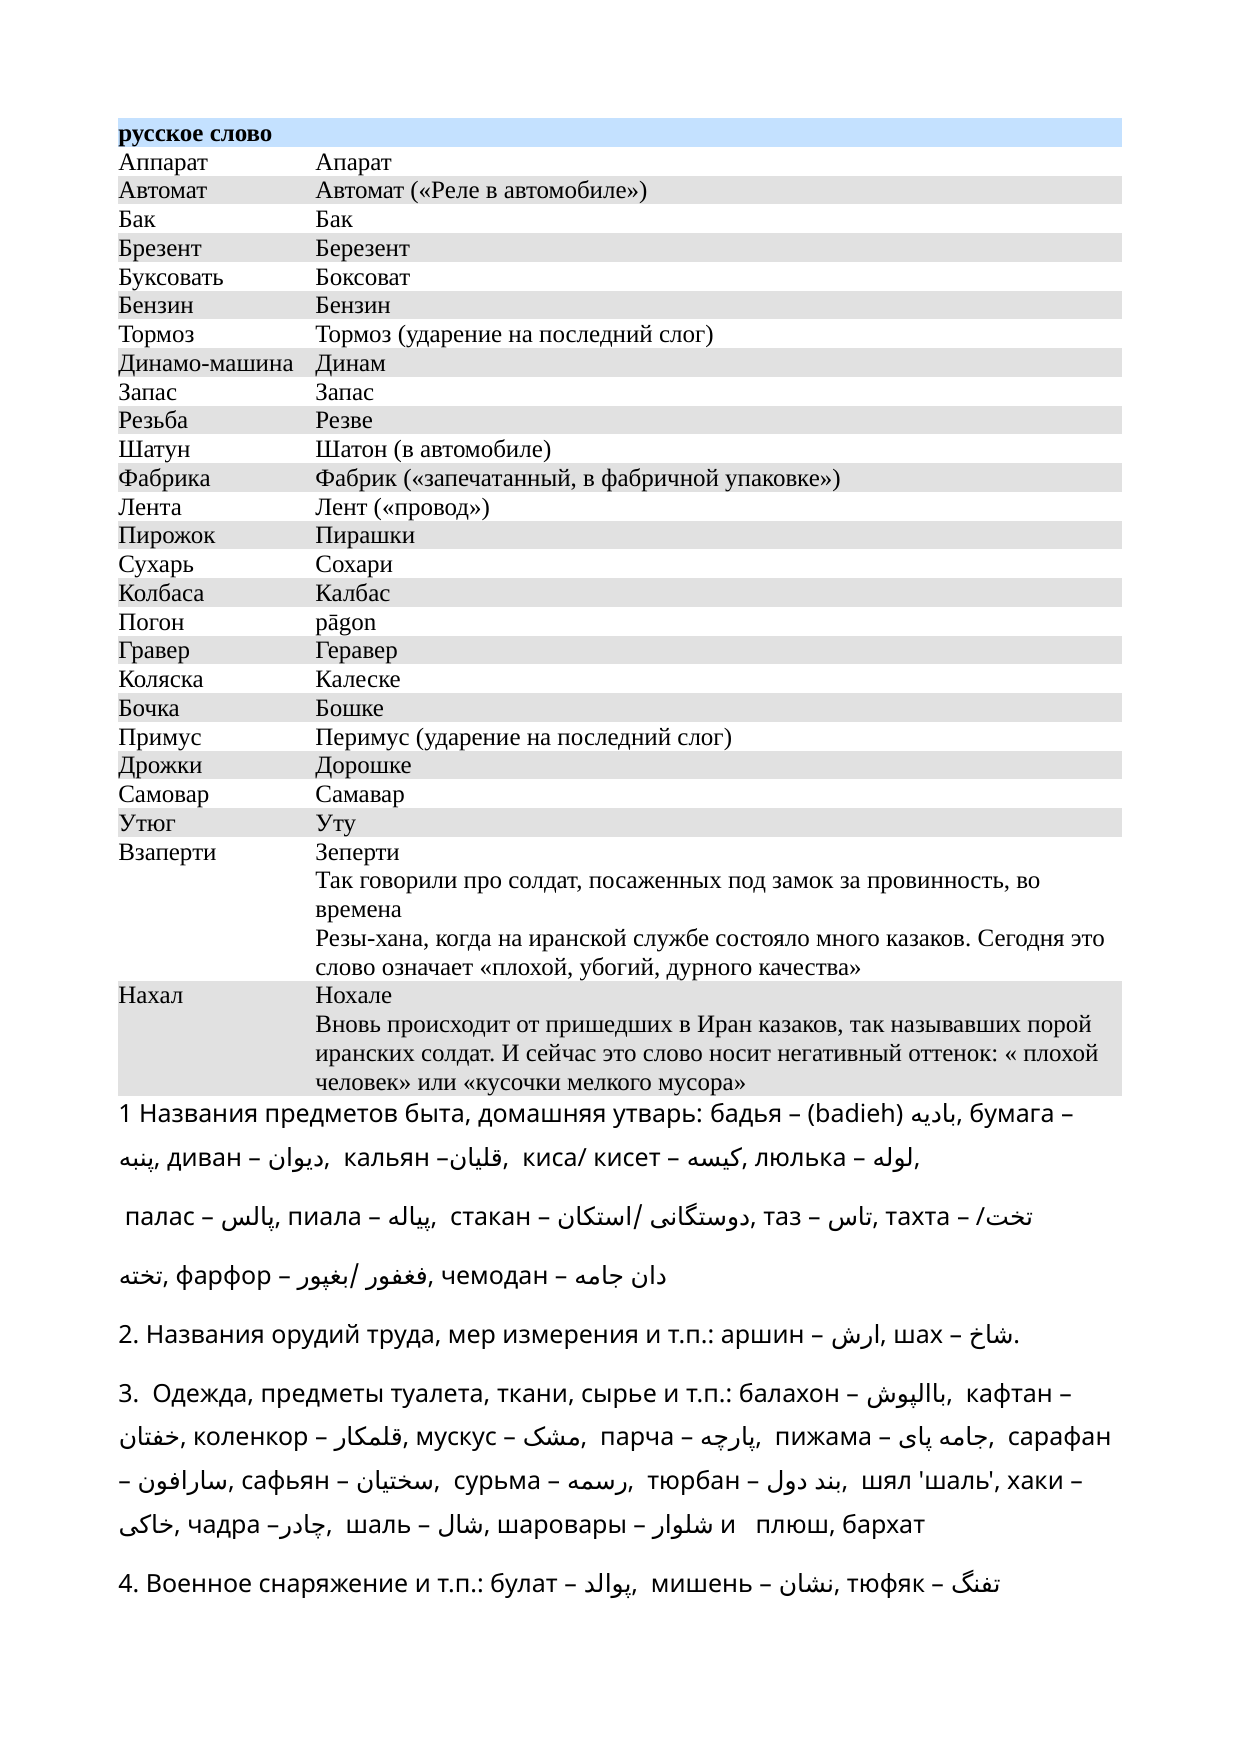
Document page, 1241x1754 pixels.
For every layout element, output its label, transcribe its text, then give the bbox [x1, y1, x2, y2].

table_cell Тормоз [118, 319, 315, 348]
table_cell Фабрика [118, 463, 315, 492]
table_cell Пирожок [118, 521, 315, 549]
table_cell Калбас [315, 578, 1122, 607]
table_cell Калеске [315, 664, 1122, 693]
table_header [315, 118, 1122, 147]
table_cell Динамо-машина [118, 348, 315, 377]
table_cell Коляска [118, 664, 315, 693]
table_cell Шатон (в автомобиле) [315, 434, 1122, 463]
table_cell Динам [315, 348, 1122, 377]
table_cell Брезент [118, 233, 315, 262]
table_cell Колбаса [118, 578, 315, 607]
table_cell Шатун [118, 434, 315, 463]
table_cell Аппарат [118, 147, 315, 176]
text палас – ‫پالس‬, пиала – ‫پیاله‬, стакан – ‫دوستگانی‬ /‫استکان‬, таз – ‫تاس‬, тахта – /‫تخت‬ [118, 1198, 1122, 1235]
table_cell Автомат («Реле в автомобиле») [315, 176, 1122, 204]
table_cell Резьба [118, 406, 315, 434]
table_cell Самовар [118, 779, 315, 808]
table_cell Примус [118, 722, 315, 751]
table_cell pāgon [315, 607, 1122, 636]
table_cell Взаперти [118, 837, 315, 981]
table_cell Перимус (ударение на последний слог) [315, 722, 1122, 751]
table_cell Зеперти Так говорили про солдат, посаженных под замок за провинность, во времена Резы-хана, когда на иранской службе состояло много казаков. Сегодня это слово означает «плохой, убогий, дурного качества» [315, 837, 1122, 981]
table_cell Нохале Вновь происходит от пришедших в Иран казаков, так называвших порой иранских солдат. И сейчас это слово носит негативный оттенок: « плохой человек» или «кусочки мелкого мусора» [315, 981, 1122, 1096]
table_cell Уту [315, 808, 1122, 837]
table_cell Самавар [315, 779, 1122, 808]
text 1 Названия предметов быта, домашняя утварь: бадья – (badieh) ‫بادیه‬, бумага – ‫پنبه‬, диван – ‫دیوان‬, кальян –‫قلیان‬, киса/ кисет – ‫کیسه‬, люлька – ‫لوله‬, [118, 1096, 1122, 1176]
table_cell Дрожки [118, 751, 315, 779]
table_cell Автомат [118, 176, 315, 204]
table_cell Бочка [118, 693, 315, 722]
table_cell Сохари [315, 549, 1122, 578]
table_cell Запас [118, 377, 315, 406]
table_cell Боксоват [315, 262, 1122, 291]
table_cell Резве [315, 406, 1122, 434]
text 4. Военное снаряжение и т.п.: булат – ‫پوالد‬, мишень – ‫نشان‬, тюфяк – ‫تفنگ‬ [118, 1565, 1122, 1602]
table_cell Запас [315, 377, 1122, 406]
table_cell Березент [315, 233, 1122, 262]
text 3. Одежда, предметы туалета, ткани, сырье и т.п.: балахон – ‫باالپوش‬, кафтан – ‫خفتان‬, коленкор – ‫قلمکار‬, мускус – ‫مشک‬, парча – ‫پارچه‬, пижама – ‫‏جامه‬ ‫پای‬, сарафан – ‫سارافون‬, сафьян – ‫سختیان‬, сурьма – ‫رسمه‬, тюрбан – ‫‏بند‬ ‫دول‬, шял 'шаль', хаки – ‫خاکی‬, чадра –‫چادر‬, шаль – ‫شال‬, шаровары – ‫شلوار‬ и плюш, бархат [118, 1375, 1122, 1543]
table_cell Буксовать [118, 262, 315, 291]
table_cell Утюг [118, 808, 315, 837]
table_cell Бошке [315, 693, 1122, 722]
table_cell Геравер [315, 636, 1122, 664]
table_header русское слово [118, 118, 315, 147]
table_cell Апарат [315, 147, 1122, 176]
table_cell Сухарь [118, 549, 315, 578]
table_cell Лент («провод») [315, 492, 1122, 521]
table_cell Бак [315, 204, 1122, 233]
table_cell Нахал [118, 981, 315, 1096]
table_cell Бак [118, 204, 315, 233]
table_cell Тормоз (ударение на последний слог) [315, 319, 1122, 348]
table_cell Бензин [315, 291, 1122, 319]
table_cell Лента [118, 492, 315, 521]
table_cell Фабрик («запечатанный, в фабричной упаковке») [315, 463, 1122, 492]
table_cell Пирашки [315, 521, 1122, 549]
text 2. Названия орудий труда, мер измерения и т.п.: аршин – ‫ارش‬, шах – ‫شاخ‬. [118, 1316, 1122, 1353]
table_cell Гравер [118, 636, 315, 664]
table_cell Погон [118, 607, 315, 636]
table_cell Дорошке [315, 751, 1122, 779]
table_cell Бензин [118, 291, 315, 319]
text ‫تخته‬, фарфор – ‫فغفور‬ /‫بغپور‬, чемодан – ‫‏دان‬ ‫جامه‬ [118, 1257, 1122, 1294]
